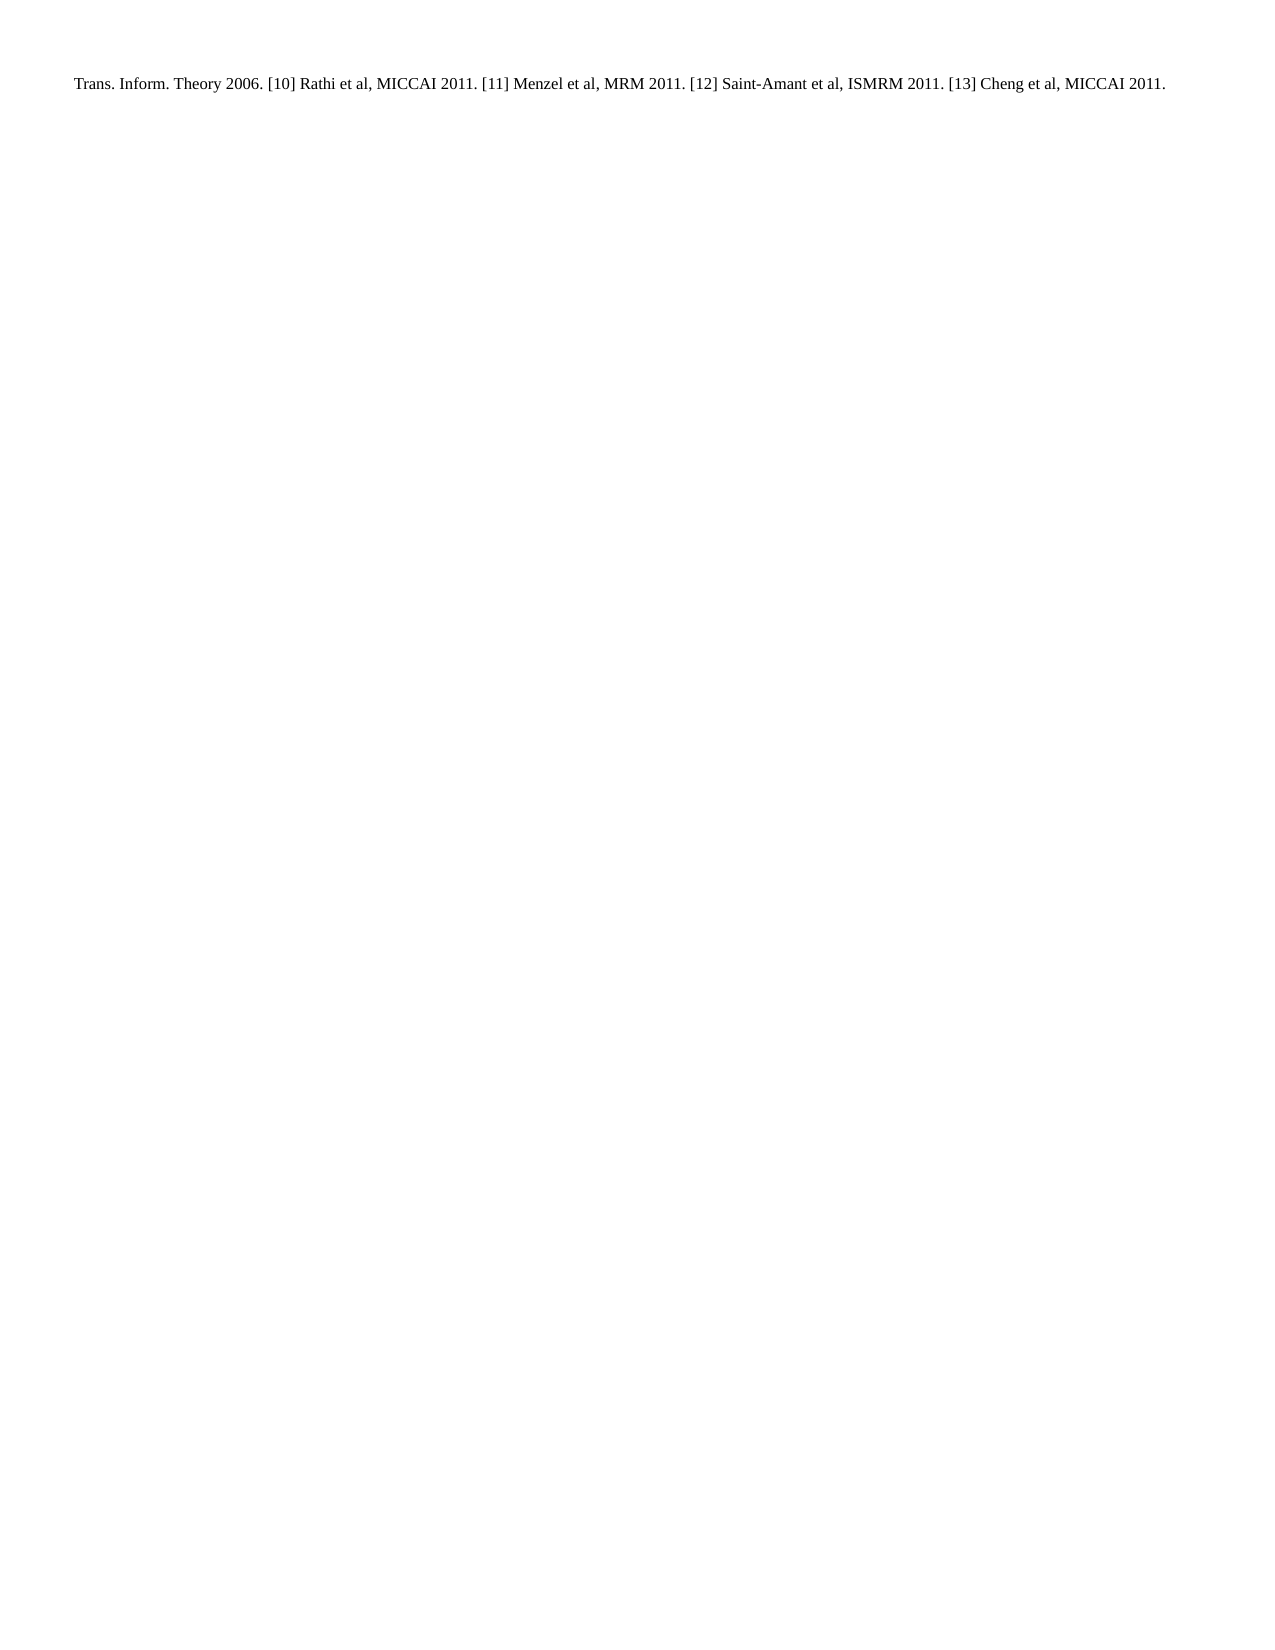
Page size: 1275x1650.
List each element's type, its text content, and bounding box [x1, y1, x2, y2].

text Trans. Inform. Theory 2006. [10] Rathi et al, MICCAI 2011. [11] Menzel et al, MRM 2011. [12] Saint-Amant et al, ISMRM 2011. [13] Cheng et al, MICCAI 2011. [73, 73, 1201, 93]
